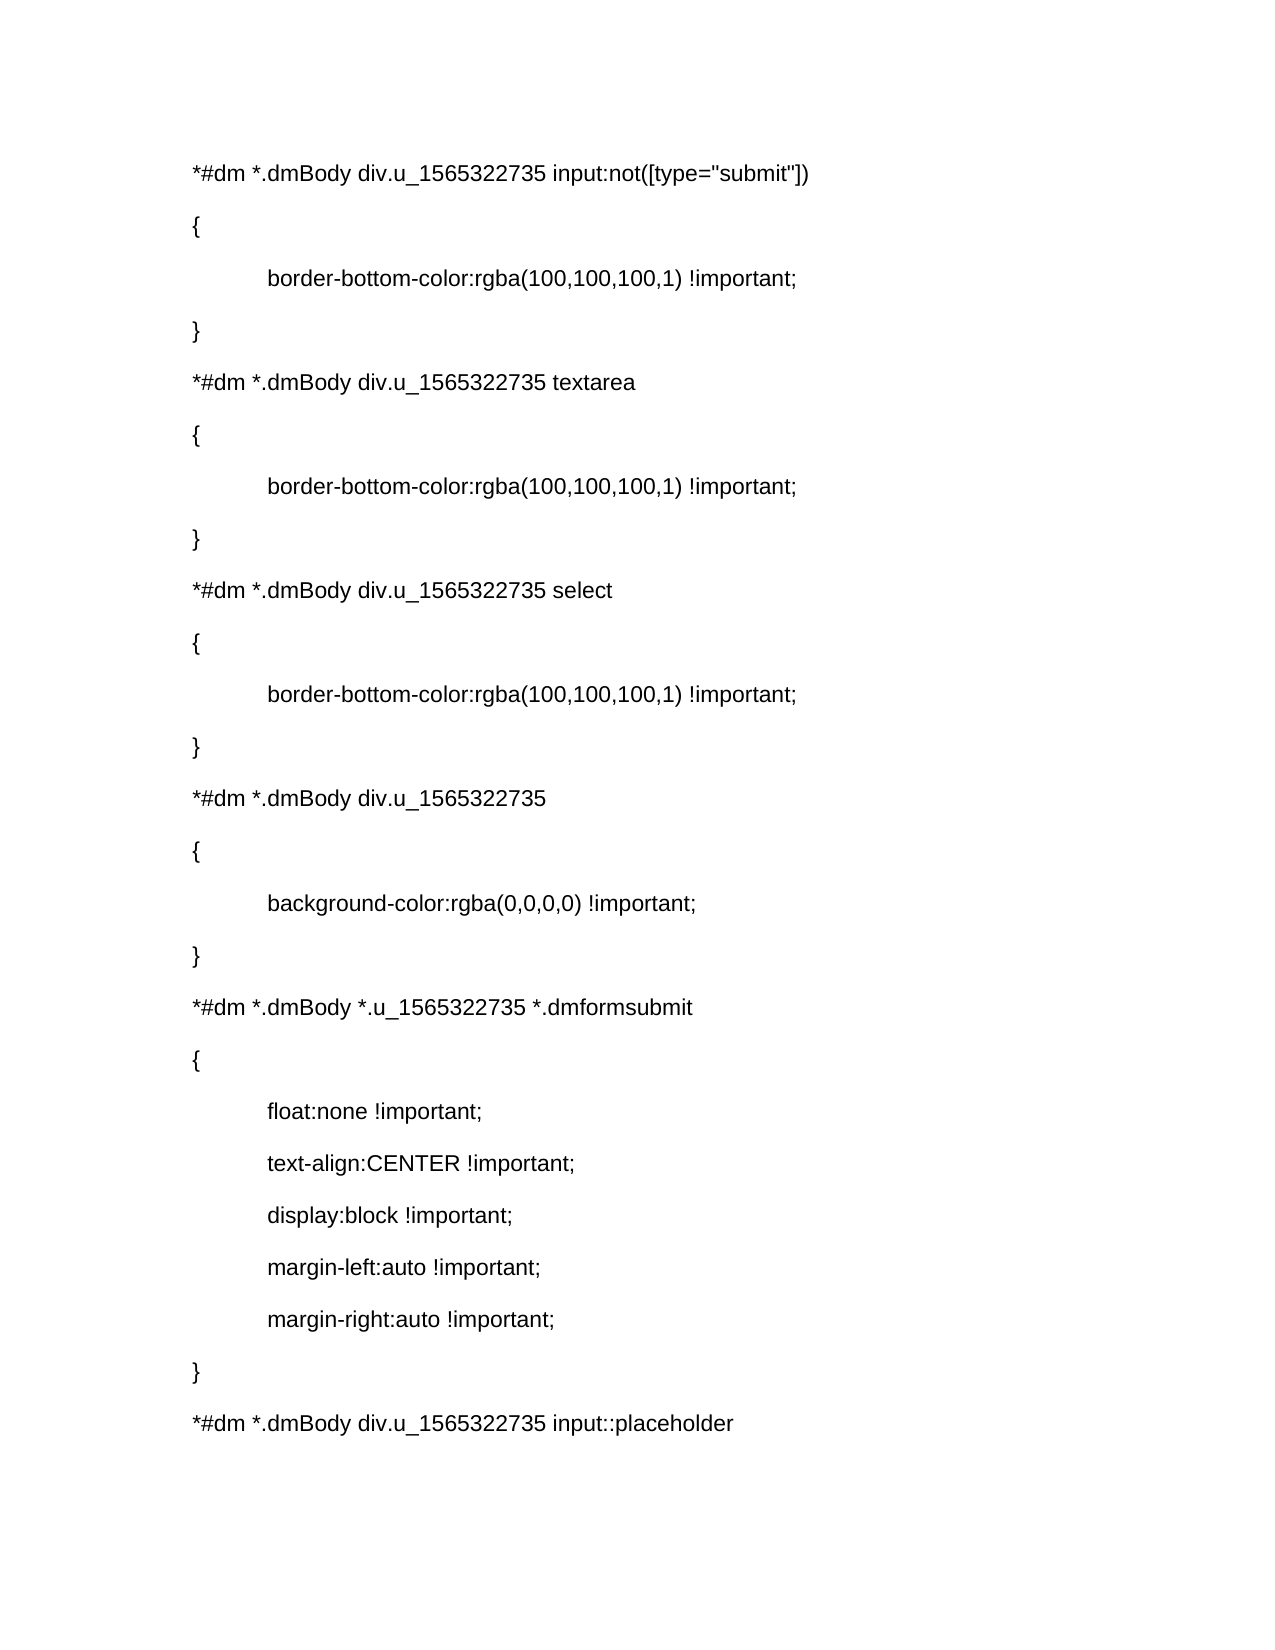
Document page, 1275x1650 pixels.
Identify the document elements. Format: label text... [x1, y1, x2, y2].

table_cell margin-left:auto !important; [182, 1244, 1125, 1296]
table_cell [150, 1400, 182, 1452]
table_cell [150, 775, 182, 827]
table_cell border-bottom-color:rgba(100,100,100,1) !important; [182, 254, 1125, 306]
table_cell { [182, 410, 1125, 462]
table_cell [150, 1140, 182, 1192]
table_cell text-align:CENTER !important; [182, 1140, 1125, 1192]
table_cell *#dm *.dmBody *.u_1565322735 *.dmformsubmit [182, 983, 1125, 1035]
table_cell { [182, 202, 1125, 254]
table_cell *#dm *.dmBody div.u_1565322735 input::placeholder [182, 1400, 1125, 1452]
table_cell [150, 1035, 182, 1087]
table_cell [150, 463, 182, 514]
table_cell [150, 983, 182, 1035]
table_cell [150, 671, 182, 723]
table_cell *#dm *.dmBody div.u_1565322735 input:not([type="submit"]) [182, 150, 1125, 202]
table_cell [150, 879, 182, 931]
table_cell margin-right:auto !important; [182, 1296, 1125, 1348]
table_cell } [182, 1348, 1125, 1400]
table_cell [150, 723, 182, 775]
table_cell { [182, 827, 1125, 879]
table_cell [150, 202, 182, 254]
table_cell float:none !important; [182, 1088, 1125, 1139]
table_cell [150, 515, 182, 567]
table_cell [150, 1244, 182, 1296]
table_cell [150, 1348, 182, 1400]
table_cell [150, 827, 182, 879]
table_cell *#dm *.dmBody div.u_1565322735 [182, 775, 1125, 827]
table_cell [150, 254, 182, 306]
table_cell [150, 931, 182, 983]
table_cell *#dm *.dmBody div.u_1565322735 textarea [182, 358, 1125, 410]
table_cell background-color:rgba(0,0,0,0) !important; [182, 879, 1125, 931]
table_cell [150, 306, 182, 358]
table_cell } [182, 931, 1125, 983]
table_cell [150, 1296, 182, 1348]
table_cell [150, 150, 182, 202]
table_cell display:block !important; [182, 1192, 1125, 1244]
table_cell [150, 1192, 182, 1244]
table_cell } [182, 723, 1125, 775]
table_cell [150, 358, 182, 410]
table_cell [150, 1088, 182, 1139]
table_cell border-bottom-color:rgba(100,100,100,1) !important; [182, 463, 1125, 514]
table_cell border-bottom-color:rgba(100,100,100,1) !important; [182, 671, 1125, 723]
table_cell } [182, 306, 1125, 358]
table_cell [150, 619, 182, 671]
table_cell } [182, 515, 1125, 567]
table_cell { [182, 619, 1125, 671]
table_cell [150, 567, 182, 619]
table_cell { [182, 1035, 1125, 1087]
table_cell [150, 410, 182, 462]
table_cell *#dm *.dmBody div.u_1565322735 select [182, 567, 1125, 619]
